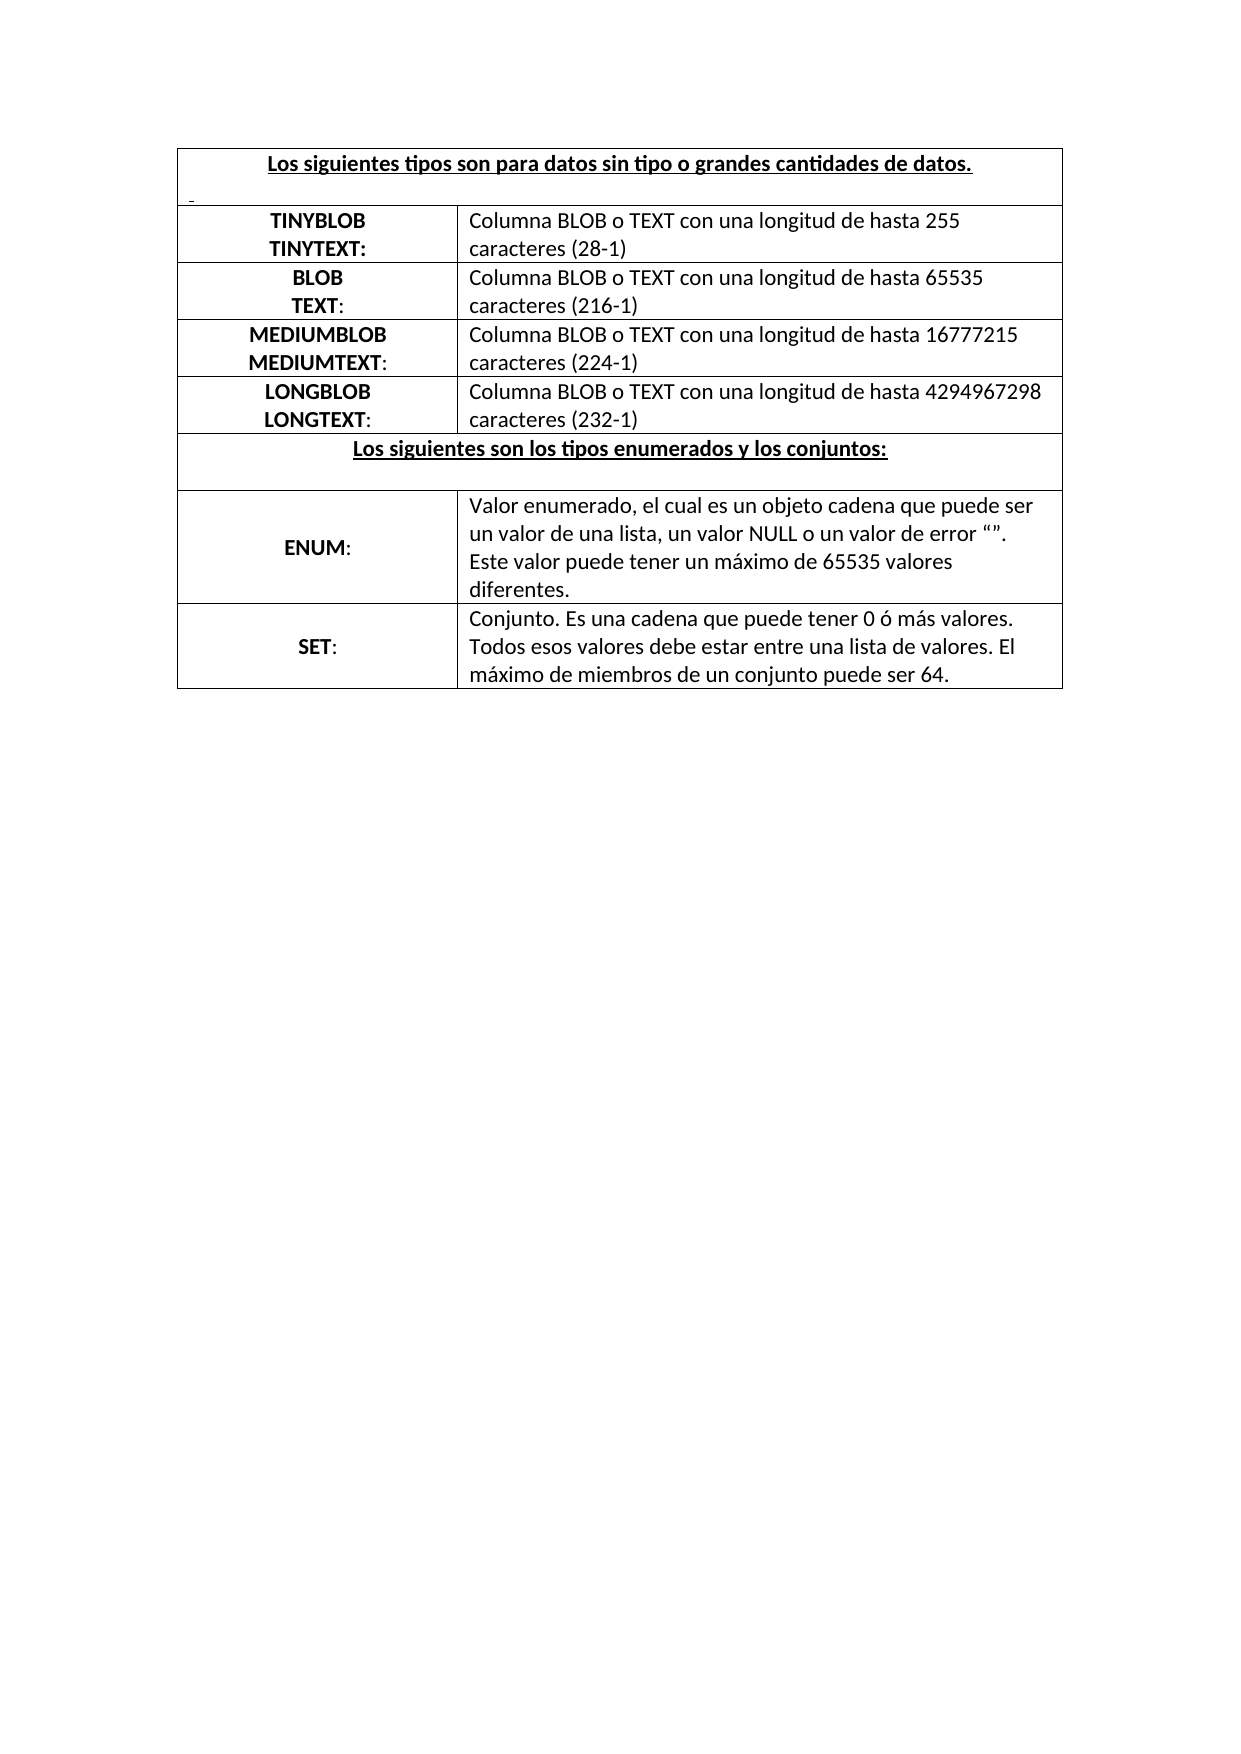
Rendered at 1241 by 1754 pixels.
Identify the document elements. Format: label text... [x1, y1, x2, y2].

table_cell ENUM: [178, 491, 457, 603]
table_cell BLOB TEXT: [178, 263, 457, 319]
table_cell Valor enumerado, el cual es un objeto cadena que puede ser un valor de una lista, un valor NULL o un valor de error “”. Este valor puede tener un máximo de 65535 valores diferentes. [458, 491, 1062, 603]
table_cell MEDIUMBLOB MEDIUMTEXT: [178, 320, 457, 376]
table_cell LONGBLOB LONGTEXT: [178, 377, 457, 433]
table_cell TINYBLOB TINYTEXT: [178, 206, 457, 262]
table_cell Los siguientes tipos son para datos sin tipo o grandes cantidades de datos. [178, 149, 1062, 205]
table_cell Los siguientes son los tipos enumerados y los conjuntos: [178, 434, 1062, 490]
table_cell SET: [178, 604, 457, 688]
table_cell Conjunto. Es una cadena que puede tener 0 ó más valores. Todos esos valores debe estar entre una lista de valores. El máximo de miembros de un conjunto puede ser 64. [458, 604, 1062, 688]
table_cell Columna BLOB o TEXT con una longitud de hasta 255 caracteres (28-1) [458, 206, 1062, 262]
table_cell Columna BLOB o TEXT con una longitud de hasta 65535 caracteres (216-1) [458, 263, 1062, 319]
table_cell Columna BLOB o TEXT con una longitud de hasta 16777215 caracteres (224-1) [458, 320, 1062, 376]
table_cell Columna BLOB o TEXT con una longitud de hasta 4294967298 caracteres (232-1) [458, 377, 1062, 433]
